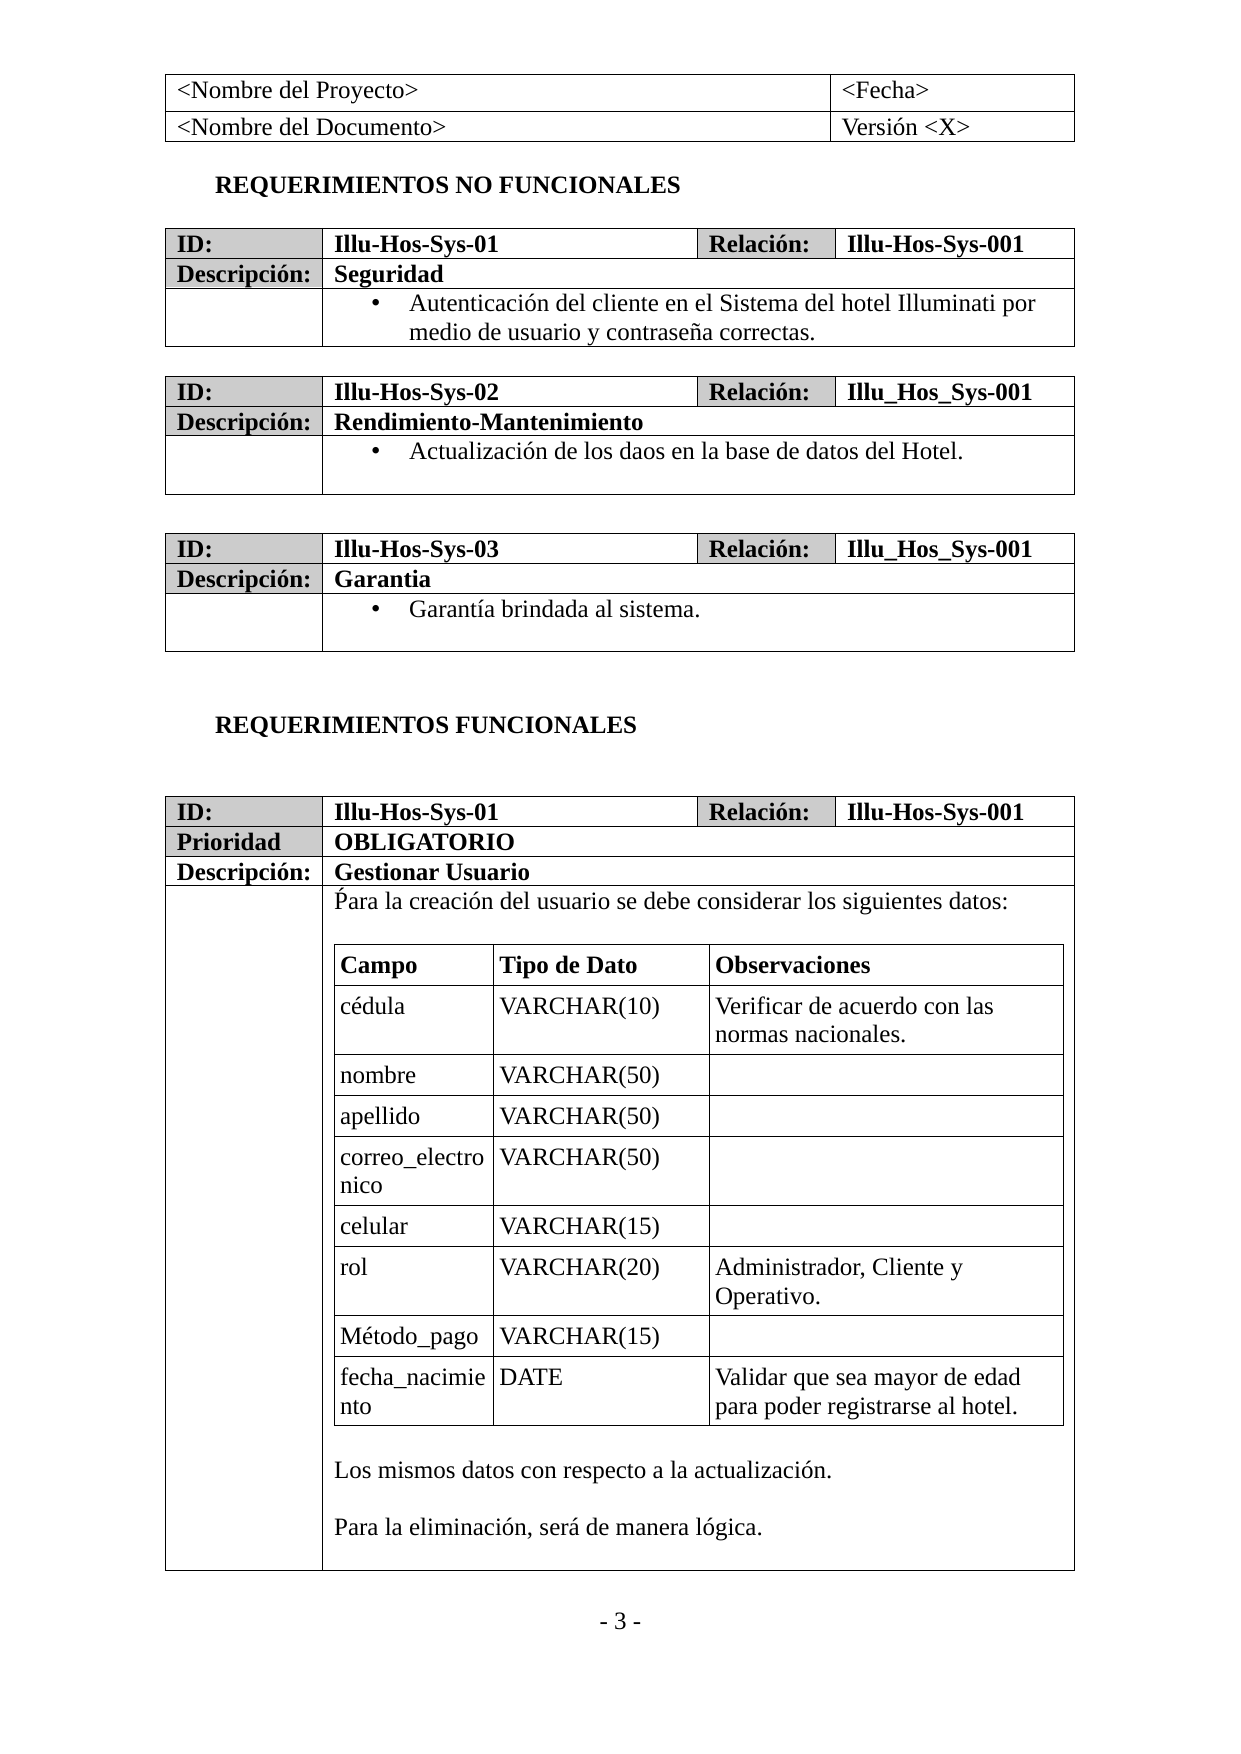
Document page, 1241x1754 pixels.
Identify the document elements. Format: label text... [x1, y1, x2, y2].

table_cell VARCHAR(15) [494, 1316, 709, 1356]
table_cell Actualización de los daos en la base de datos del Hotel. [323, 436, 1074, 494]
table_header Relación: [698, 534, 835, 563]
table_header ID: [166, 534, 322, 563]
table_cell Descripción: [166, 259, 322, 287]
table_header ID: [166, 377, 322, 406]
table_cell VARCHAR(50) [494, 1137, 709, 1205]
table_cell apellido [335, 1096, 493, 1136]
table_cell fecha_nacimiento [335, 1357, 493, 1425]
table_header Illu-Hos-Sys-001 [836, 229, 1074, 258]
table_cell OBLIGATORIO [323, 827, 1074, 856]
table_header ID: [166, 229, 322, 258]
text REQUERIMIENTOS NO FUNCIONALES [215, 170, 1063, 199]
table_cell VARCHAR(50) [494, 1096, 709, 1136]
table_cell Validar que sea mayor de edad para poder registrarse al hotel. [710, 1357, 1063, 1425]
table_cell correo_electronico [335, 1137, 493, 1205]
table_header Illu-Hos-Sys-01 [323, 797, 697, 826]
table_cell Administrador, Cliente y Operativo. [710, 1247, 1063, 1315]
table_cell DATE [494, 1357, 709, 1425]
table_cell [710, 1137, 1063, 1205]
table_cell [166, 594, 322, 651]
table_cell rol [335, 1247, 493, 1315]
table_cell Descripción: [166, 857, 322, 885]
table_cell Ṕara la creación del usuario se debe considerar los siguientes datos: Los mismos datos con respecto a la actualización. Para la eliminación, será de manera lógica. [323, 886, 1074, 1570]
table_cell nombre [335, 1055, 493, 1095]
table_cell Autenticación del cliente en el Sistema del hotel Illuminati por medio de usuario y contraseña correctas. [323, 289, 1074, 346]
table_cell Rendimiento-Mantenimiento [323, 407, 1074, 435]
table_cell VARCHAR(10) [494, 986, 709, 1054]
table_cell Garantia [323, 564, 1074, 593]
table_header Illu-Hos-Sys-001 [836, 797, 1074, 826]
table_cell VARCHAR(15) [494, 1206, 709, 1246]
table_cell [166, 289, 322, 346]
table_cell cédula [335, 986, 493, 1054]
table_cell Seguridad [323, 259, 1074, 287]
table_header Illu-Hos-Sys-03 [323, 534, 697, 563]
table_cell Gestionar Usuario [323, 857, 1074, 885]
table_cell Garantía brindada al sistema. [323, 594, 1074, 651]
table_cell Verificar de acuerdo con las normas nacionales. [710, 986, 1063, 1054]
table_cell [710, 1055, 1063, 1095]
table_header Relación: [698, 797, 835, 826]
table_cell Descripción: [166, 407, 322, 435]
table_header Tipo de Dato [494, 945, 709, 984]
table_cell celular [335, 1206, 493, 1246]
table_cell [710, 1206, 1063, 1246]
table_cell [710, 1096, 1063, 1136]
table_header Observaciones [710, 945, 1063, 984]
text REQUERIMIENTOS FUNCIONALES [215, 710, 1063, 738]
table_header Illu-Hos-Sys-01 [323, 229, 697, 258]
table_cell [166, 886, 322, 1570]
table_header Relación: [698, 377, 835, 406]
table_header ID: [166, 797, 322, 826]
table_cell [166, 436, 322, 494]
table_cell [710, 1316, 1063, 1356]
table_cell VARCHAR(20) [494, 1247, 709, 1315]
table_cell Descripción: [166, 564, 322, 593]
table_cell VARCHAR(50) [494, 1055, 709, 1095]
table_header Illu_Hos_Sys-001 [836, 534, 1074, 563]
table_header Relación: [698, 229, 835, 258]
table_cell Prioridad [166, 827, 322, 856]
table_cell Método_pago [335, 1316, 493, 1356]
table_header Illu-Hos-Sys-02 [323, 377, 697, 406]
table_header Campo [335, 945, 493, 984]
table_header Illu_Hos_Sys-001 [836, 377, 1074, 406]
